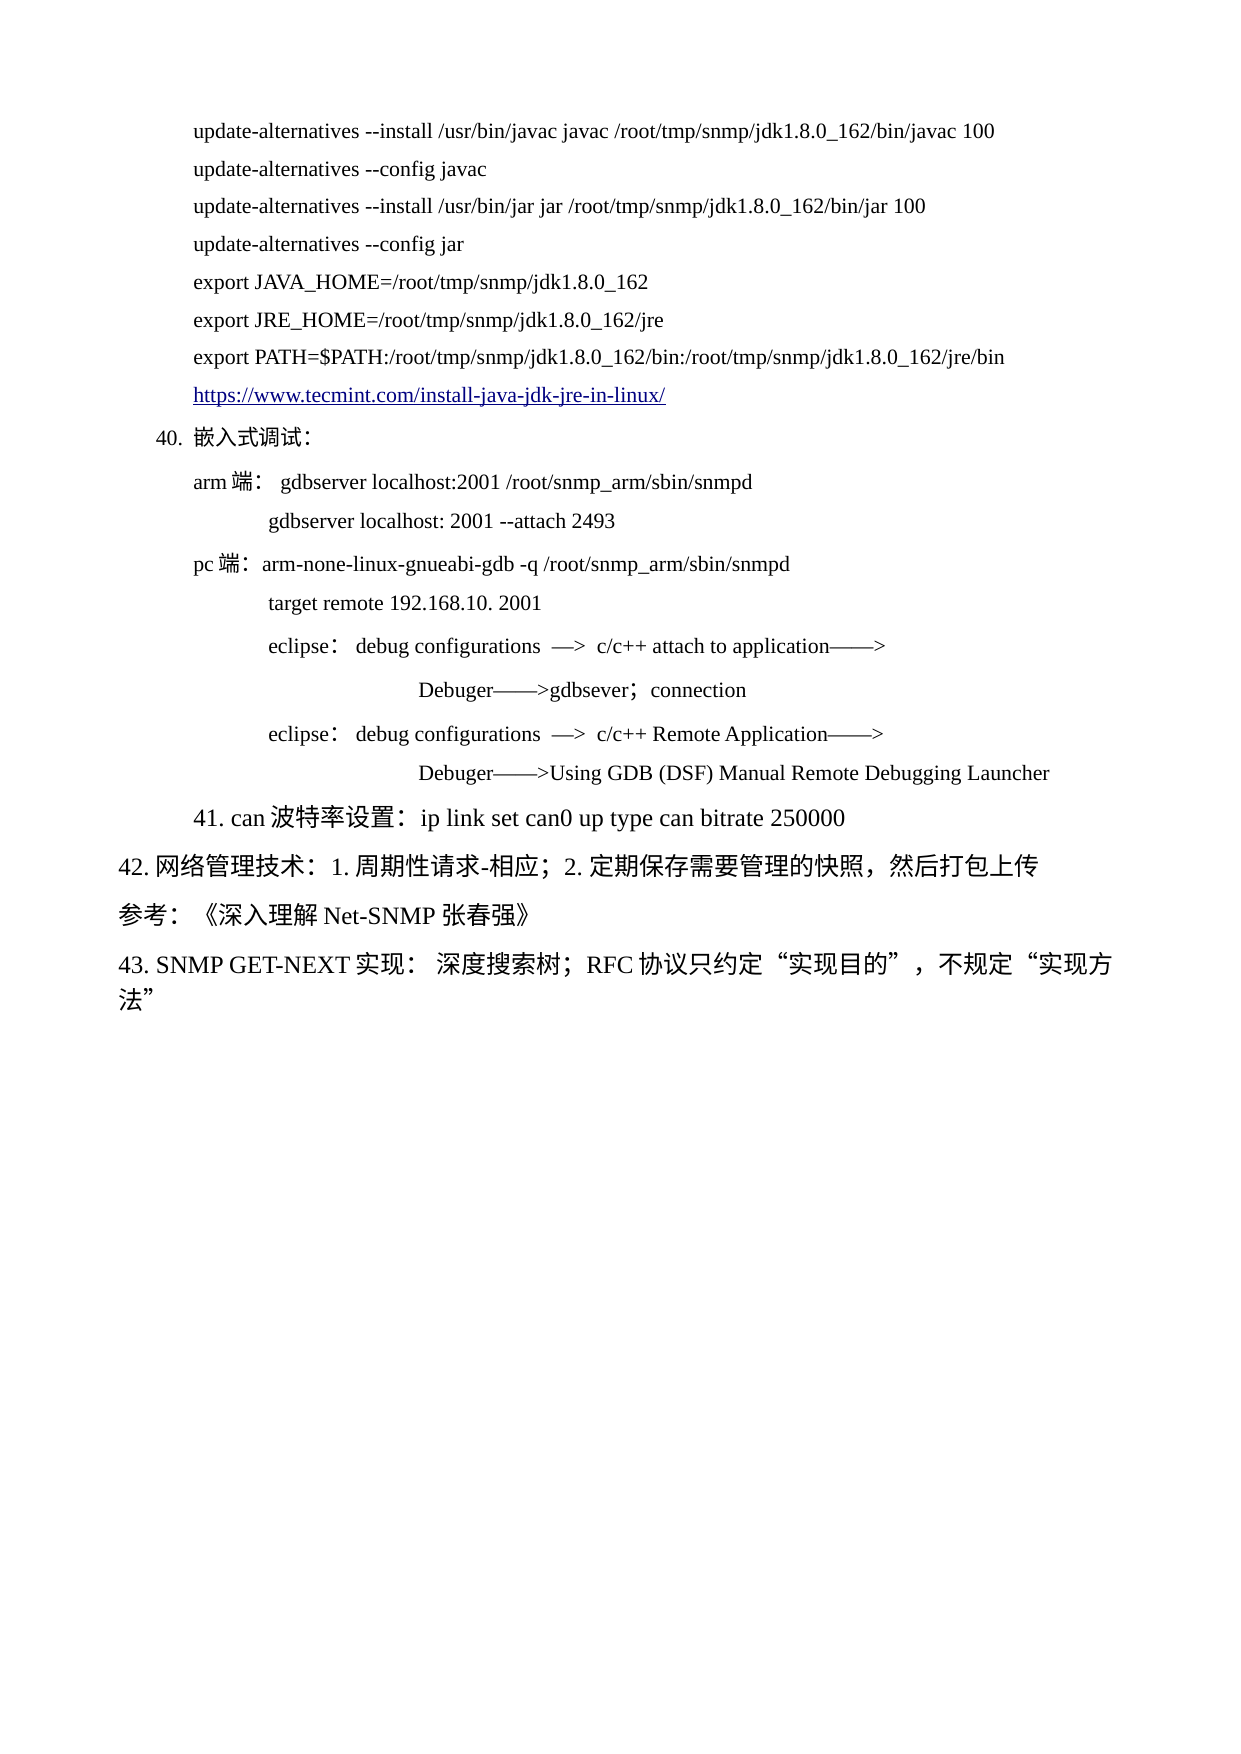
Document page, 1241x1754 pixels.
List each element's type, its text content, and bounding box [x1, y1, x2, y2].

list pc端：arm-none-linux-gnueabi-gdb -q /root/snmp_arm/sbin/snmpd [156, 546, 1122, 577]
list Debuger——>gdbsever；connection [381, 672, 1122, 703]
list 嵌入式调试： [156, 420, 1122, 451]
text 参考：《深入理解Net-SNMP 张春强》 [118, 895, 1122, 932]
list eclipse： debug configurations —> c/c++ Remote Application——> [231, 716, 1122, 748]
list eclipse： debug configurations —> c/c++ attach to application——> [231, 628, 1122, 659]
list target remote 192.168.10. 2001 [231, 590, 1122, 615]
list Debuger——>Using GDB (DSF) Manual Remote Debugging Launcher [381, 760, 1122, 785]
list update-alternatives --install /usr/bin/jar jar /root/tmp/snmp/jdk1.8.0_162/bin/jar 100 [156, 193, 1122, 219]
list gdbserver localhost: 2001 --attach 2493 [231, 508, 1122, 533]
text 43. SNMP GET-NEXT实现： 深度搜索树；RFC协议只约定“实现目的”，不规定“实现方法” [118, 944, 1122, 1017]
list update-alternatives --config jar [156, 231, 1122, 256]
list update-alternatives --install /usr/bin/javac javac /root/tmp/snmp/jdk1.8.0_162/bin/javac 100 [156, 118, 1122, 143]
list update-alternatives --config javac [156, 156, 1122, 181]
list export PATH=$PATH:/root/tmp/snmp/jdk1.8.0_162/bin:/root/tmp/snmp/jdk1.8.0_162/jre/bin [156, 344, 1122, 369]
list 41. can波特率设置：ip link set can0 up type can bitrate 250000 [156, 798, 1122, 834]
list export JAVA_HOME=/root/tmp/snmp/jdk1.8.0_162 [156, 269, 1122, 294]
list arm端： gdbserver localhost:2001 /root/snmp_arm/sbin/snmpd [156, 464, 1122, 496]
text 42. 网络管理技术：1. 周期性请求-相应；2. 定期保存需要管理的快照，然后打包上传 [118, 847, 1122, 883]
list https://www.tecmint.com/install-java-jdk-jre-in-linux/ [156, 382, 1122, 407]
list export JRE_HOME=/root/tmp/snmp/jdk1.8.0_162/jre [156, 307, 1122, 332]
